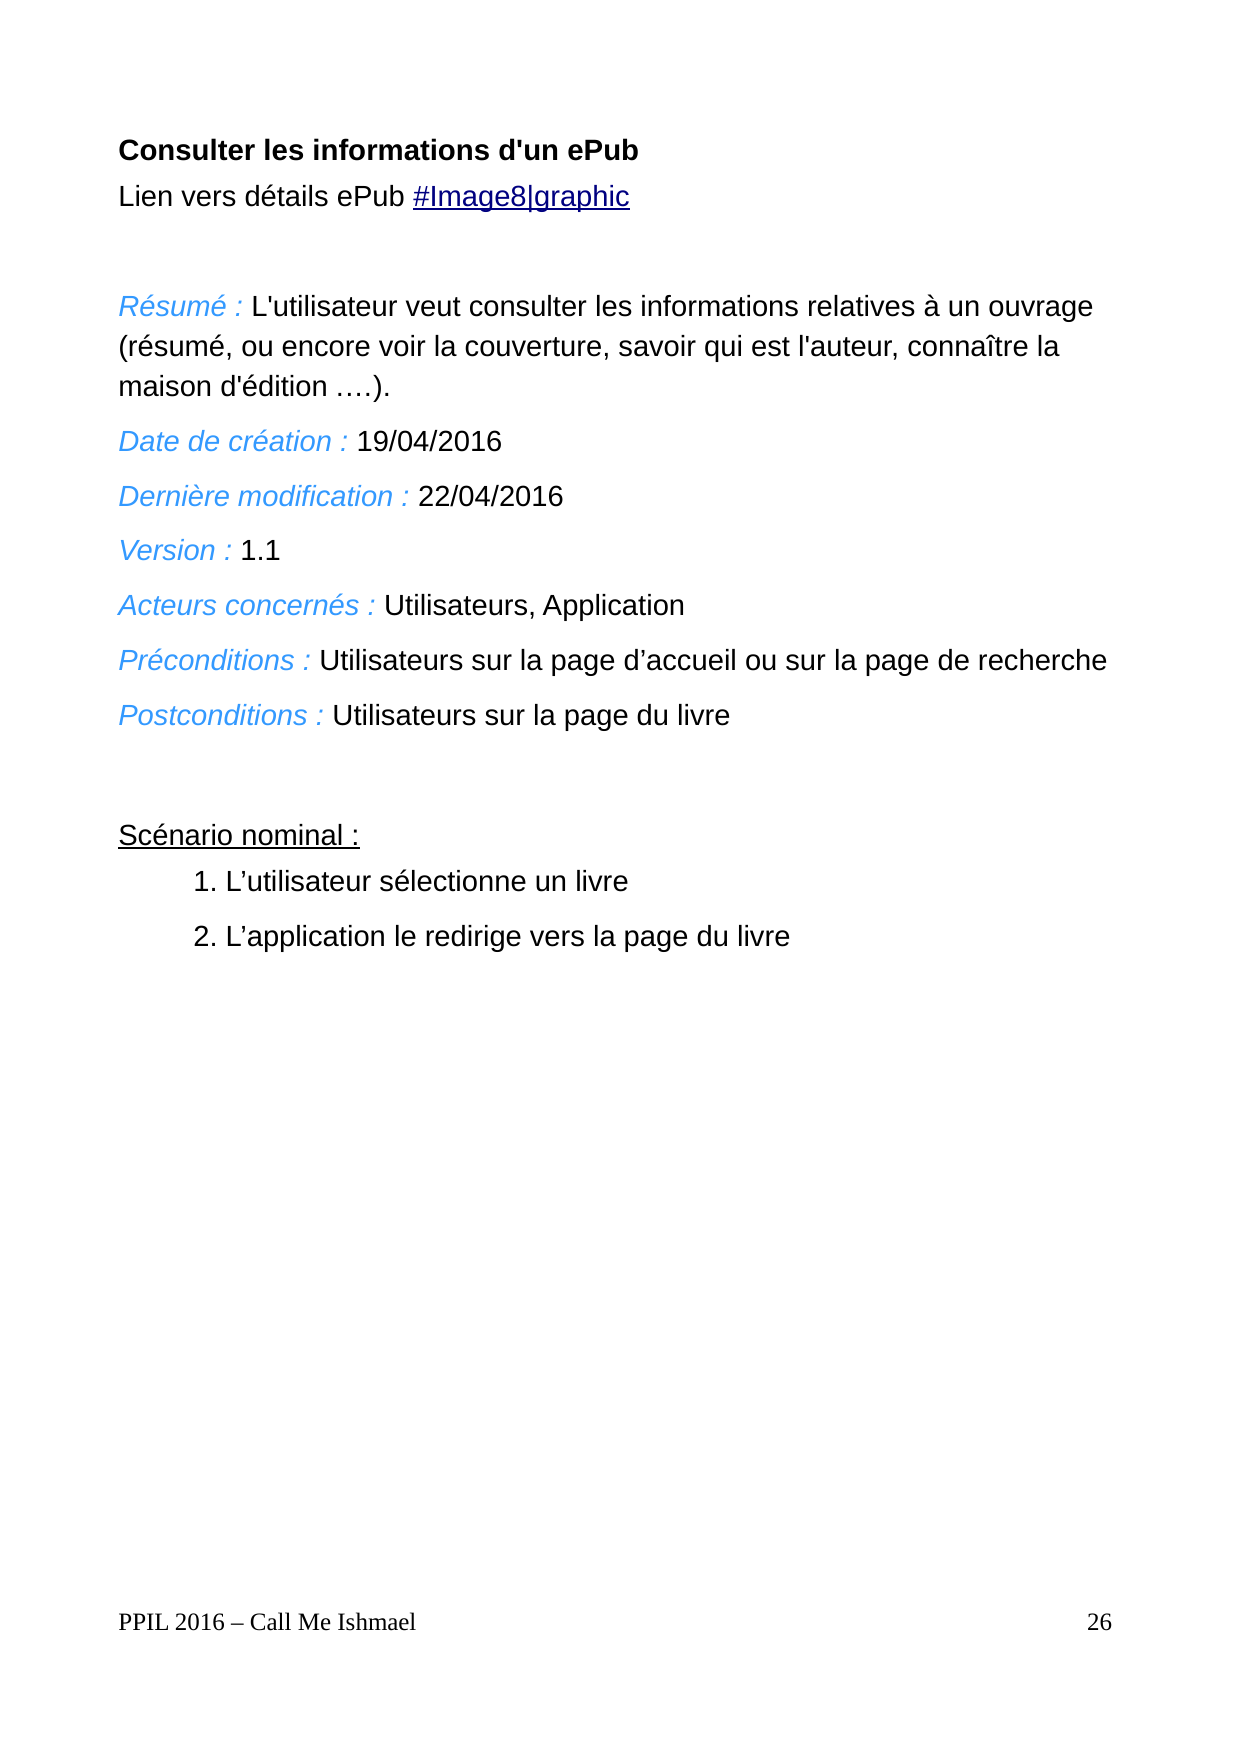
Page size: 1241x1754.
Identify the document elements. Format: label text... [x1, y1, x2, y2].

text Lien vers détails ePub #Image8|graphic [118, 179, 1122, 212]
subtitle Consulter les informations d'un ePub [118, 133, 1122, 166]
text Date de création : 19/04/2016 [118, 424, 1122, 457]
text Dernière modification : 22/04/2016 [118, 478, 1122, 512]
text Version : 1.1 [118, 533, 1122, 567]
subtitle Scénario nominal : [118, 818, 1122, 851]
text Préconditions : Utilisateurs sur la page d’accueil ou sur la page de recherche [118, 643, 1122, 676]
text Résumé : L'utilisateur veut consulter les informations relatives à un ouvrage (résumé, ou encore voir la couverture, savoir qui est l'auteur, connaître la maison d'édition .…). [118, 288, 1122, 402]
text 1. L’utilisateur sélectionne un livre [118, 864, 1122, 897]
text 2. L’application le redirige vers la page du livre [118, 918, 1122, 952]
text Postconditions : Utilisateurs sur la page du livre [118, 698, 1122, 731]
text Acteurs concernés : Utilisateurs, Application [118, 588, 1122, 622]
